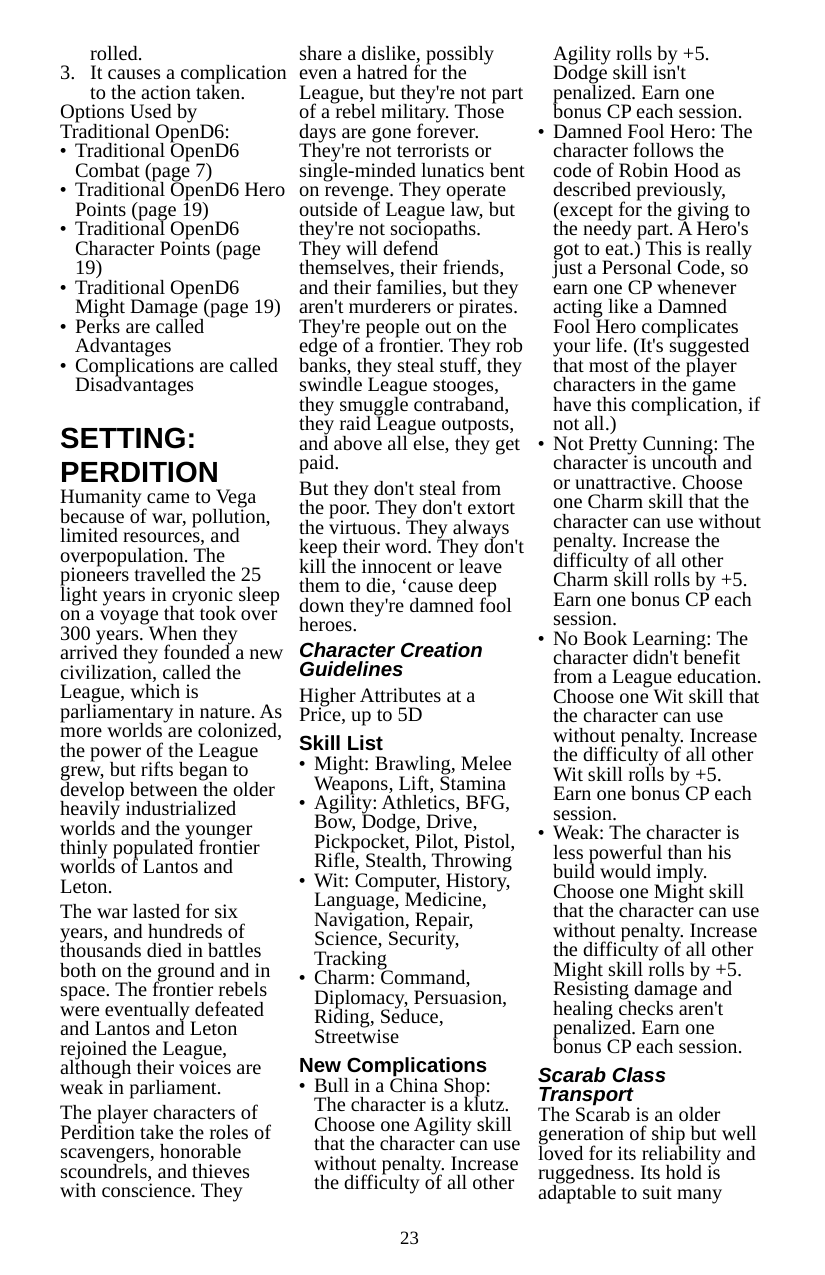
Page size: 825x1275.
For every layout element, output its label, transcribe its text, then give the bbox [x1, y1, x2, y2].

subtitle Scarab Class Transport [538, 1067, 765, 1106]
list Wit: Computer, History, Language, Medicine, Navigation, Repair, Science, Security, Tracking [299, 872, 526, 969]
list Traditional OpenD6 Character Points (page 19) [60, 220, 287, 279]
subtitle New Complications [299, 1053, 526, 1077]
list Agility rolls by +5. Dodge skill isn't penalized. Earn one bonus CP each session. [538, 45, 765, 123]
list Charm: Command, Diplomacy, Persuasion, Riding, Seduce, Streetwise [299, 969, 526, 1047]
list Perks are called Advantages [60, 318, 287, 357]
list Traditional OpenD6 Might Damage (page 19) [60, 279, 287, 318]
list Traditional OpenD6 Hero Points (page 19) [60, 181, 287, 220]
text But they don't steal from the poor. They don't extort the virtuous. They always keep their word. They don't kill the innocent or leave them to die, ‘cause deep down they're damned fool heroes. [299, 479, 526, 635]
list Weak: The character is less powerful than his build would imply. Choose one Might skill that the character can use without penalty. Increase the difficulty of all other Might skill rolls by +5. Resisting damage and healing checks aren't penalized. Earn one bonus CP each session. [538, 824, 765, 1058]
list Complications are called Disadvantages [60, 357, 287, 396]
text The Scarab is an older generation of ship but well loved for its reliability and ruggedness. Its hold is adaptable to suit many [538, 1106, 765, 1203]
text Humanity came to Vega because of war, pollution, limited resources, and overpopulation. The pioneers travelled the 25 light years in cryonic sleep on a voyage that took over 300 years. When they arrived they founded a new civilization, called the League, which is parliamentary in nature. As more worlds are colonized, the power of the League grew, but rifts began to develop between the older heavily industrialized worlds and the younger thinly populated frontier worlds of Lantos and Leton. [60, 488, 287, 897]
list No Book Learning: The character didn't benefit from a League education. Choose one Wit skill that the character can use without penalty. Increase the difficulty of all other Wit skill rolls by +5. Earn one bonus CP each session. [538, 629, 765, 824]
list Agility: Athletics, BFG, Bow, Dodge, Drive, Pickpocket, Pilot, Pistol, Rifle, Stealth, Throwing [299, 794, 526, 872]
list Bull in a China Shop: The character is a klutz. Choose one Agility skill that the character can use without penalty. Increase the difficulty of all other [299, 1077, 526, 1193]
subtitle Setting: Perdition [60, 421, 287, 488]
list Not Pretty Cunning: The character is uncouth and or unattractive. Choose one Charm skill that the character can use without penalty. Increase the difficulty of all other Charm skill rolls by +5. Earn one bonus CP each session. [538, 434, 765, 629]
text Higher Attributes at a Price, up to 5D [299, 686, 526, 725]
subtitle Character Creation Guidelines [299, 641, 526, 680]
text The war lasted for six years, and hundreds of thousands died in battles both on the ground and in space. The frontier rebels were eventually defeated and Lantos and Leton rejoined the League, although their voices are weak in parliament. [60, 903, 287, 1098]
list Damned Fool Hero: The character follows the code of Robin Hood as described previously, (except for the giving to the needy part. A Hero's got to eat.) This is really just a Personal Code, so earn one CP whenever acting like a Damned Fool Hero complicates your life. (It's suggested that most of the player characters in the game have this complication, if not all.) [538, 123, 765, 434]
text share a dislike, possibly even a hatred for the League, but they're not part of a rebel military. Those days are gone forever. They're not terrorists or single-minded lunatics bent on revenge. They operate outside of League law, but they're not sociopaths. They will defend themselves, their friends, and their families, but they aren't murderers or pirates. They're people out on the edge of a frontier. They rob banks, they steal stuff, they swindle League stooges, they smuggle contraband, they raid League outposts, and above all else, they get paid. [299, 45, 526, 473]
list It causes a complication to the action taken. [60, 64, 287, 103]
text The player characters of Perdition take the roles of scavengers, honorable scoundrels, and thieves with conscience. They [60, 1104, 287, 1202]
list rolled. [60, 45, 287, 64]
text Options Used by Traditional OpenD6: [60, 103, 287, 142]
list Traditional OpenD6 Combat (page 7) [60, 142, 287, 181]
list Might: Brawling, Melee Weapons, Lift, Stamina [299, 755, 526, 794]
subtitle Skill List [299, 731, 526, 755]
